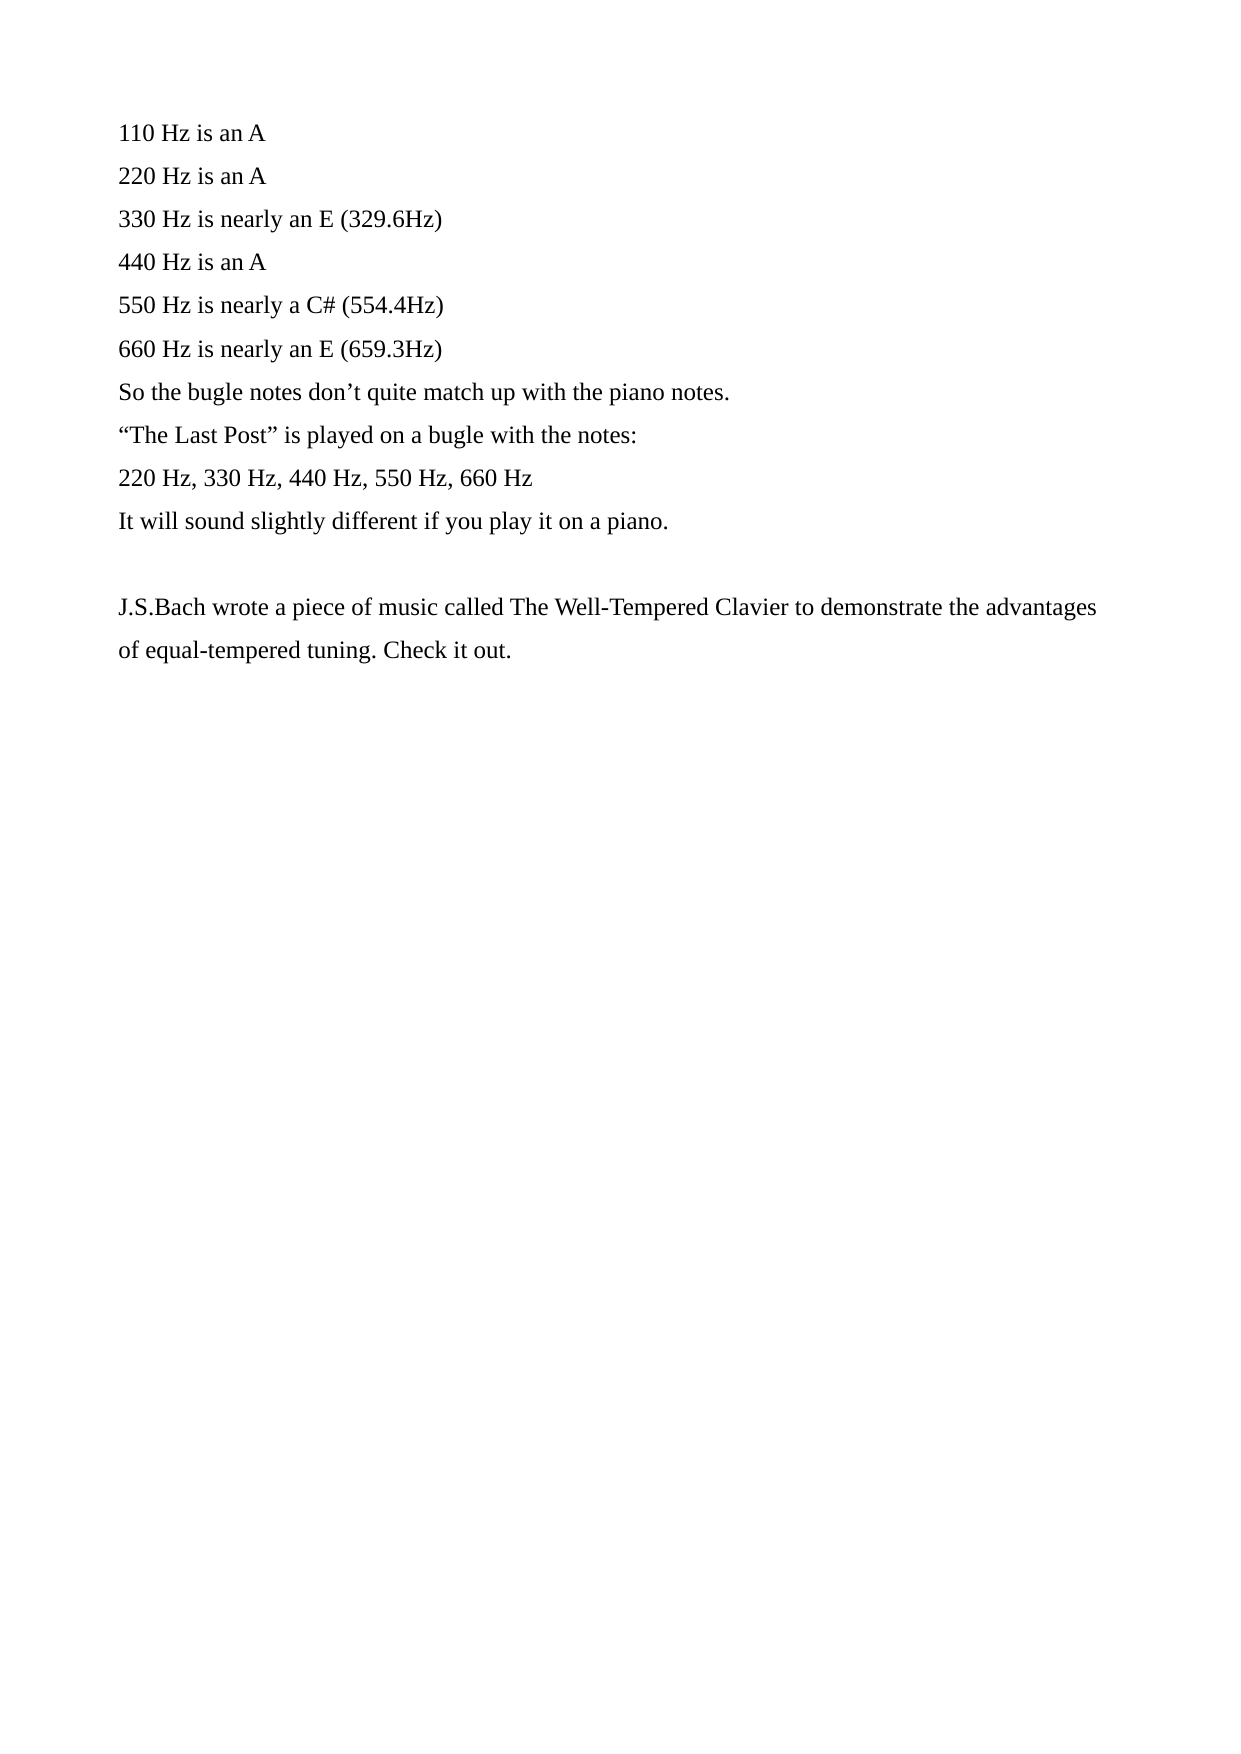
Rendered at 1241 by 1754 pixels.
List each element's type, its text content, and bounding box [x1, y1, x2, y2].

text So the bugle notes don’t quite match up with the piano notes. [118, 377, 1122, 406]
text “The Last Post” is played on a bugle with the notes: [118, 420, 1122, 449]
text 440 Hz is an A [118, 247, 1122, 276]
text 110 Hz is an A [118, 118, 1122, 147]
text 550 Hz is nearly a C# (554.4Hz) [118, 291, 1122, 319]
text 220 Hz is an A [118, 161, 1122, 190]
text 220 Hz, 330 Hz, 440 Hz, 550 Hz, 660 Hz [118, 463, 1122, 492]
text 330 Hz is nearly an E (329.6Hz) [118, 204, 1122, 233]
text It will sound slightly different if you play it on a piano. [118, 506, 1122, 535]
text J.S.Bach wrote a piece of music called The Well-Tempered Clavier to demonstrate the advantages of equal-tempered tuning. Check it out. [118, 592, 1122, 664]
text 660 Hz is nearly an E (659.3Hz) [118, 334, 1122, 362]
